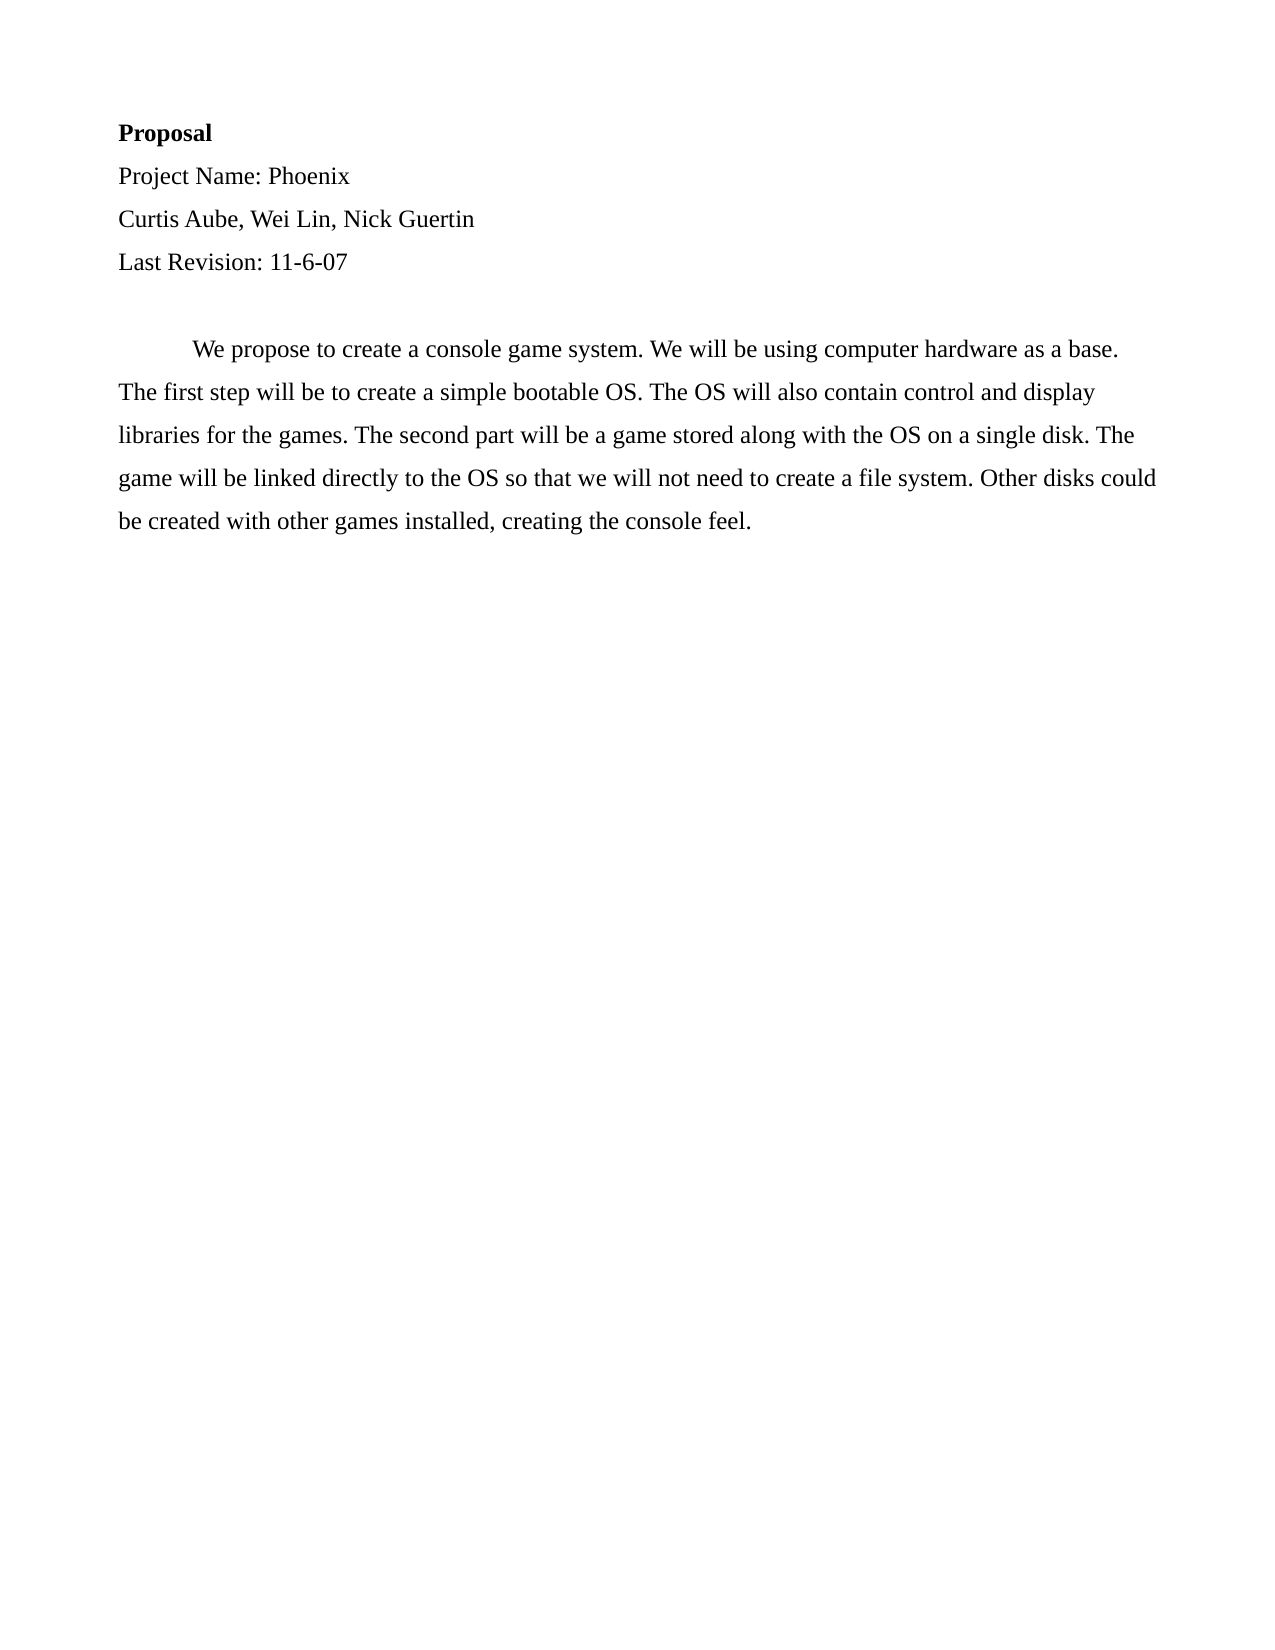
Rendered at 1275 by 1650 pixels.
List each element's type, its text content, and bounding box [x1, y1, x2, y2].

text Curtis Aube, Wei Lin, Nick Guertin [118, 204, 1157, 233]
text Proposal [118, 118, 1157, 147]
text Last Revision: 11-6-07 [118, 247, 1157, 276]
text Project Name: Phoenix [118, 161, 1157, 190]
text We propose to create a console game system. We will be using computer hardware as a base. The first step will be to create a simple bootable OS. The OS will also contain control and display libraries for the games. The second part will be a game stored along with the OS on a single disk. The game will be linked directly to the OS so that we will not need to create a file system. Other disks could be created with other games installed, creating the console feel. [118, 334, 1157, 535]
